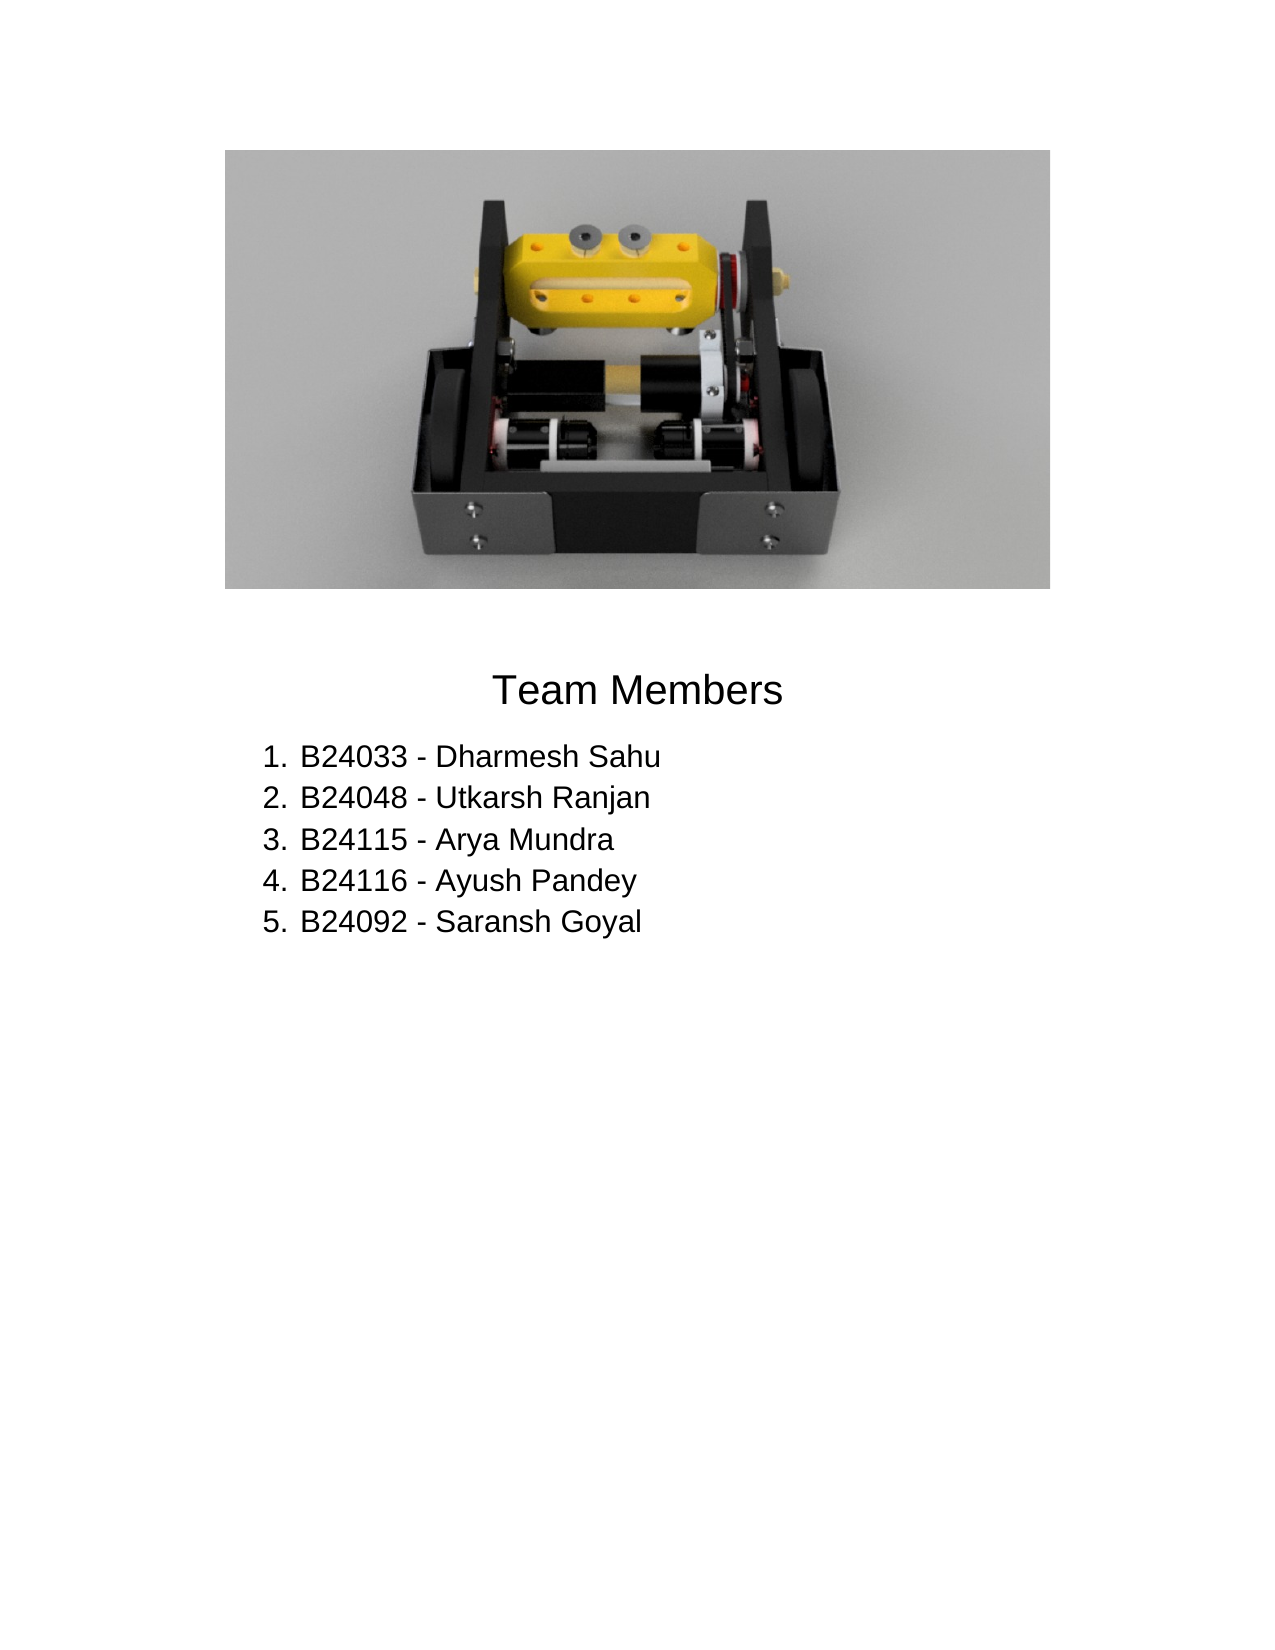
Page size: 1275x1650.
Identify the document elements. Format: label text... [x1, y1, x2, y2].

picture [225, 150, 1050, 589]
list B24115 - Arya Mundra [262, 821, 1125, 857]
list B24048 - Utkarsh Ranjan [262, 779, 1125, 815]
list B24092 - Saransh Goyal [262, 903, 1125, 939]
list B24033 - Dharmesh Sahu [262, 738, 1125, 774]
list B24116 - Ayush Pandey [262, 862, 1125, 898]
subtitle Team Members [150, 665, 1125, 713]
